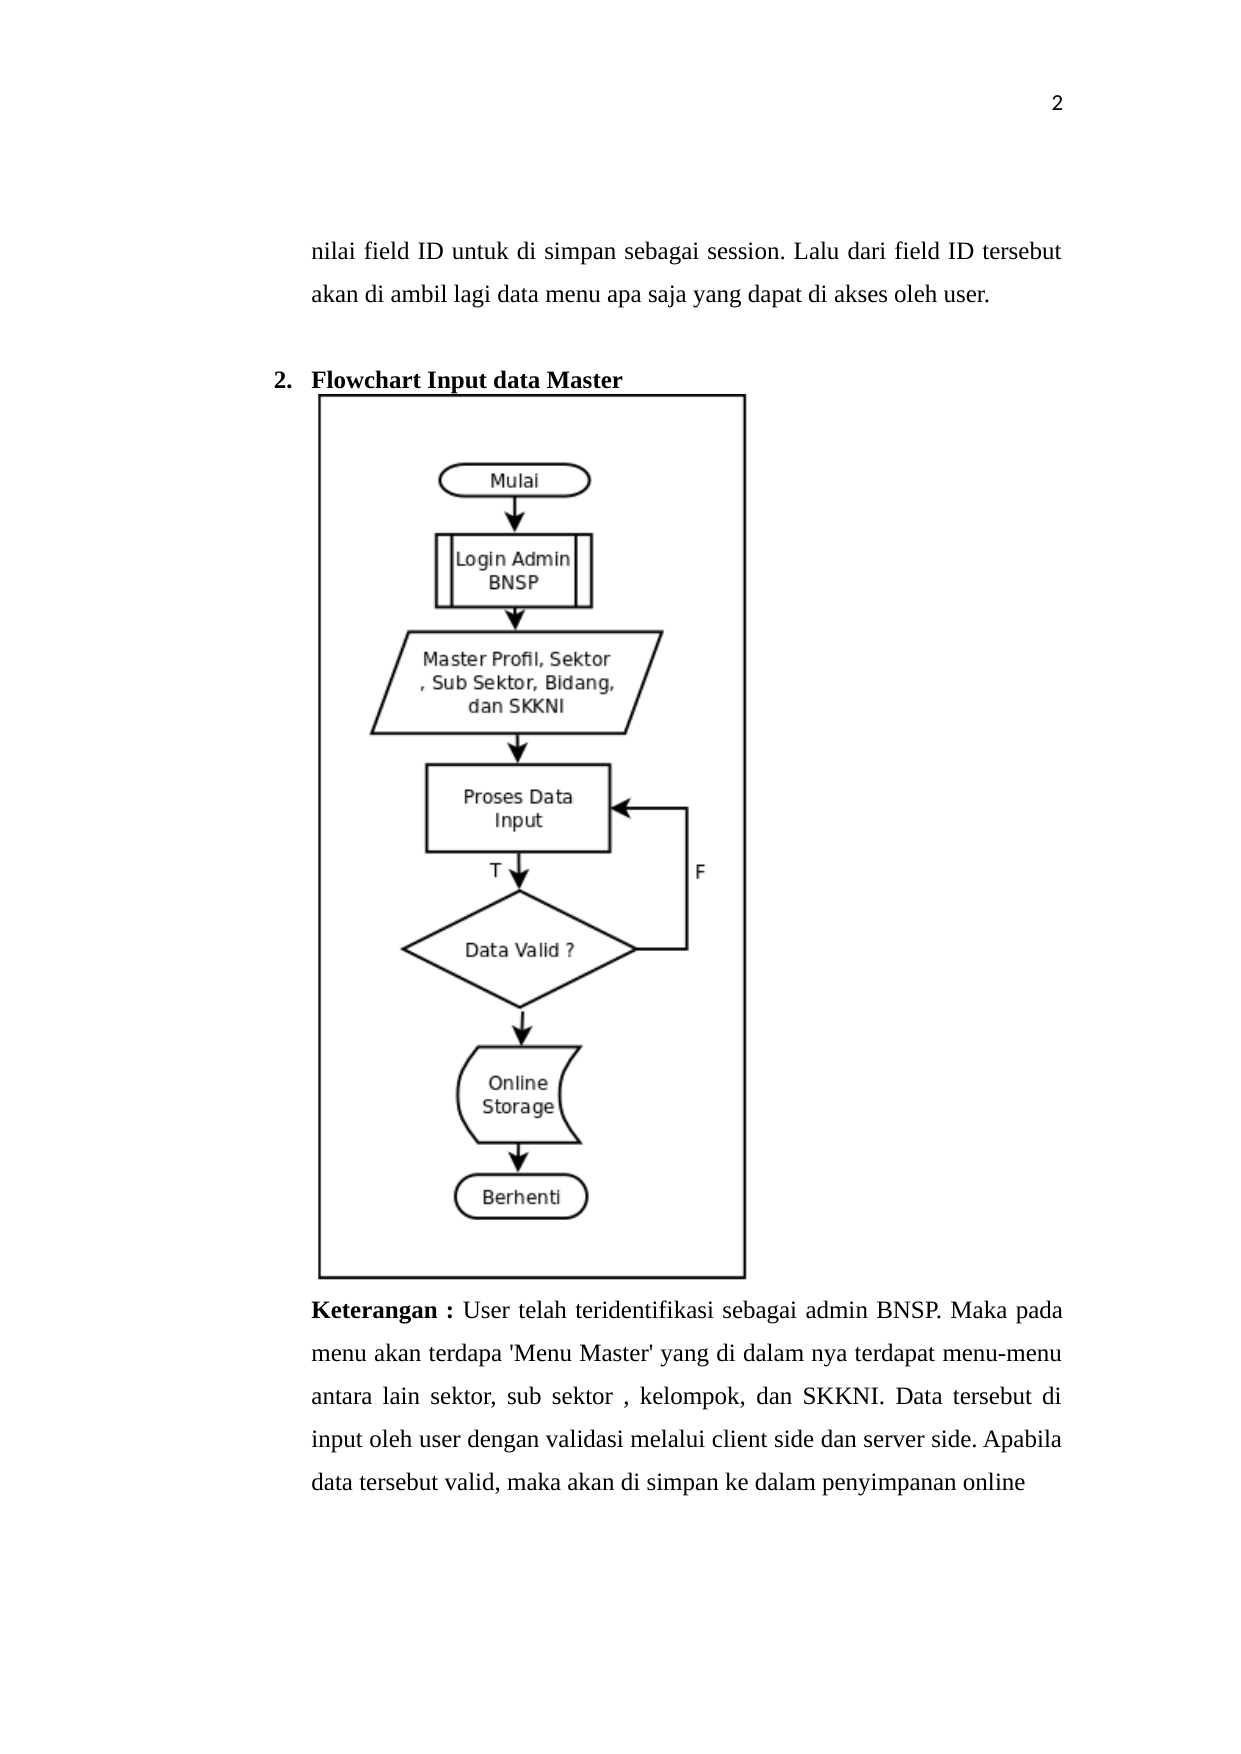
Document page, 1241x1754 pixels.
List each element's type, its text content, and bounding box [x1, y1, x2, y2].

picture [318, 394, 747, 1281]
list Keterangan : User telah teridentifikasi sebagai admin BNSP. Maka pada menu akan terdapa 'Menu Master' yang di dalam nya terdapat menu-menu antara lain sektor, sub sektor , kelompok, dan SKKNI. Data tersebut di input oleh user dengan validasi melalui client side dan server side. Apabila data tersebut valid, maka akan di simpan ke dalam penyimpanan online [274, 409, 1063, 1496]
list nilai field ID untuk di simpan sebagai session. Lalu dari field ID tersebut akan di ambil lagi data menu apa saja yang dapat di akses oleh user. [274, 236, 1063, 308]
list Flowchart Input data Master [274, 366, 1063, 394]
